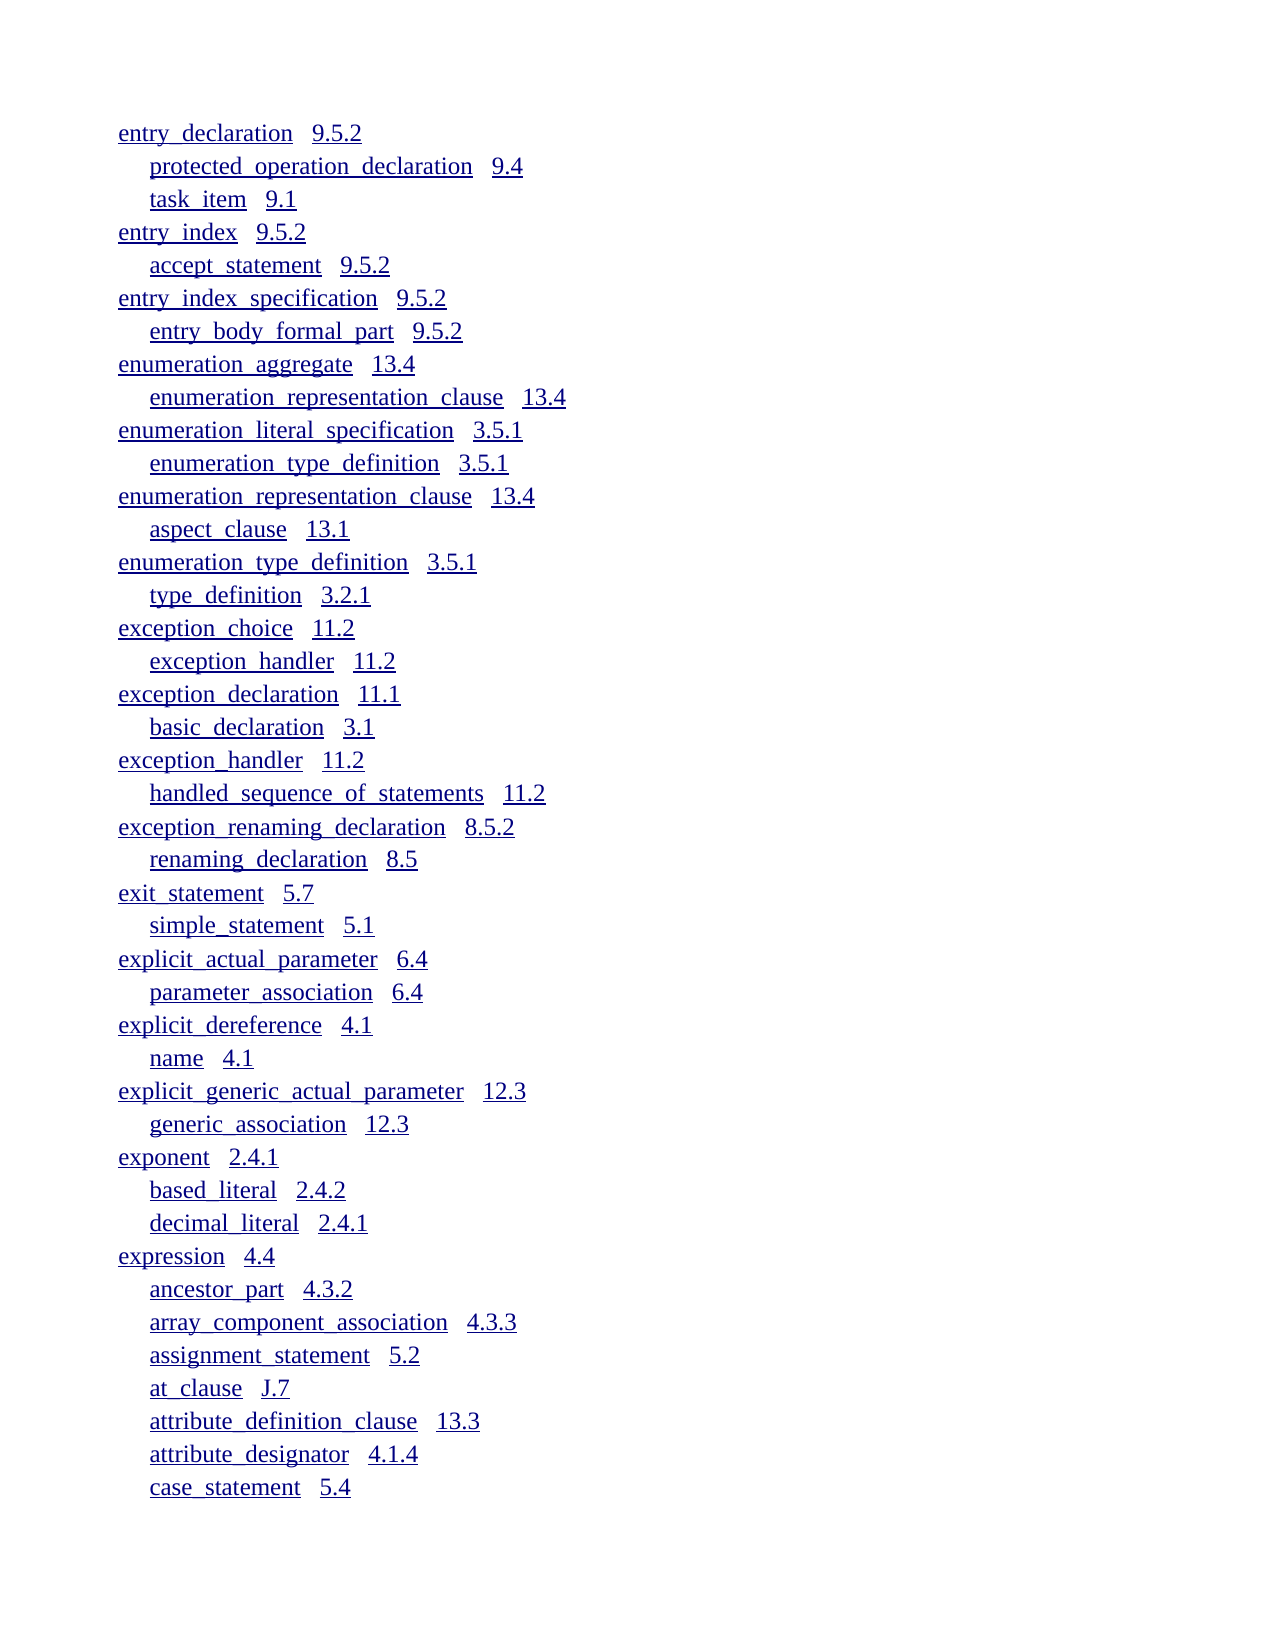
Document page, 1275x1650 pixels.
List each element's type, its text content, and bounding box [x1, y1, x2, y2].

text explicit_generic_actual_parameter 12.3 generic_association 12.3 [118, 1076, 1157, 1137]
text expression 4.4 ancestor_part 4.3.2 array_component_association 4.3.3 assignment_statement 5.2 at_clause J.7 attribute_definition_clause 13.3 attribute_designator 4.1.4 case_statement 5.4 [118, 1241, 1157, 1501]
text exception_handler 11.2 handled_sequence_of_statements 11.2 [118, 746, 1157, 807]
text exception_choice 11.2 exception_handler 11.2 [118, 613, 1157, 675]
text exception_renaming_declaration 8.5.2 renaming_declaration 8.5 [118, 812, 1157, 873]
text enumeration_type_definition 3.5.1 type_definition 3.2.1 [118, 547, 1157, 609]
text enumeration_aggregate 13.4 enumeration_representation_clause 13.4 [118, 349, 1157, 411]
text exit_statement 5.7 simple_statement 5.1 [118, 878, 1157, 939]
text enumeration_literal_specification 3.5.1 enumeration_type_definition 3.5.1 [118, 415, 1157, 477]
text exponent 2.4.1 based_literal 2.4.2 decimal_literal 2.4.1 [118, 1142, 1157, 1237]
text entry_index 9.5.2 accept_statement 9.5.2 [118, 217, 1157, 279]
text enumeration_representation_clause 13.4 aspect_clause 13.1 [118, 481, 1157, 543]
text explicit_actual_parameter 6.4 parameter_association 6.4 [118, 944, 1157, 1005]
text entry_declaration 9.5.2 protected_operation_declaration 9.4 task_item 9.1 [118, 118, 1157, 213]
text exception_declaration 11.1 basic_declaration 3.1 [118, 679, 1157, 741]
text explicit_dereference 4.1 name 4.1 [118, 1010, 1157, 1071]
text entry_index_specification 9.5.2 entry_body_formal_part 9.5.2 [118, 283, 1157, 345]
